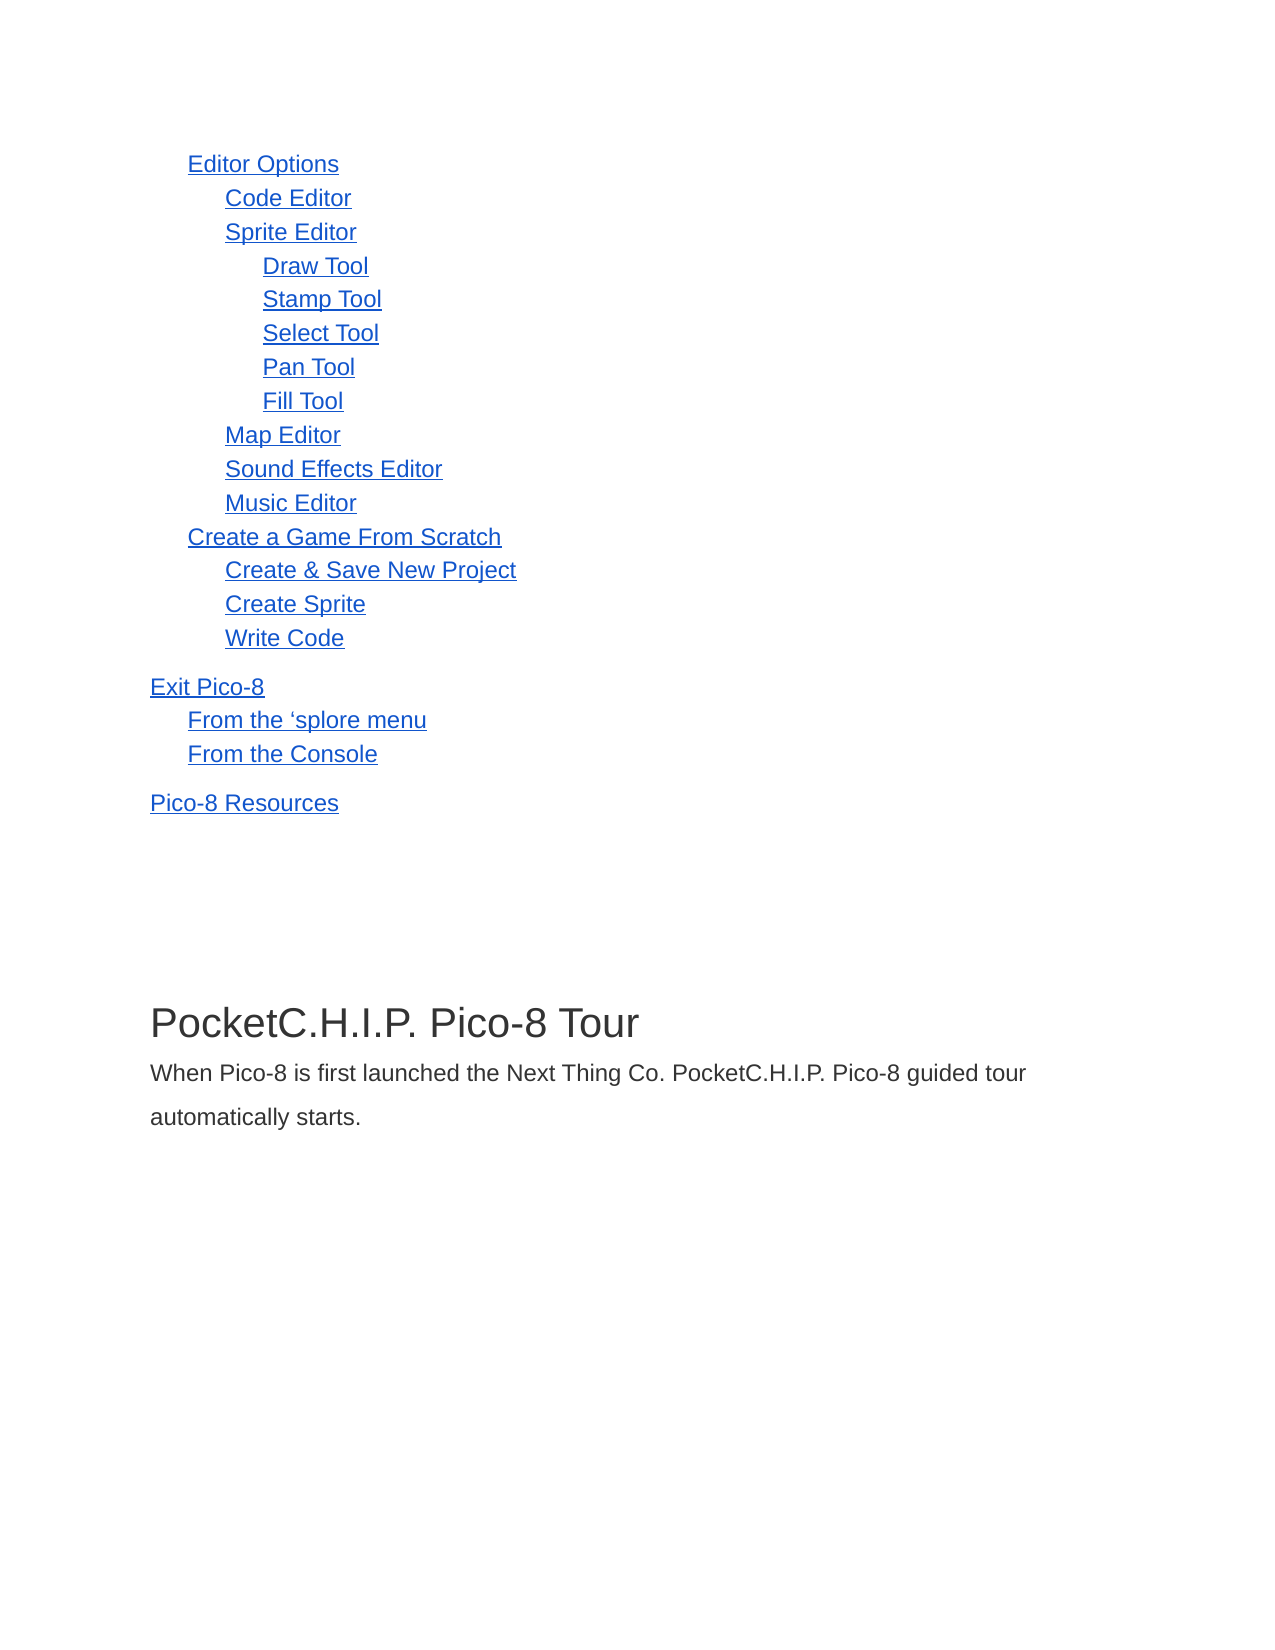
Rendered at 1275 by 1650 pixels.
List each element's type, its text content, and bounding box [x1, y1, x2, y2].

text Map Editor [225, 421, 1125, 448]
text From the Console [187, 740, 1125, 768]
text Stamp Tool [262, 285, 1125, 313]
text Code Editor [225, 184, 1125, 211]
text When Pico-8 is first launched the Next Thing Co. PocketC.H.I.P. Pico-8 guided tour automatically starts. [150, 1059, 1125, 1131]
text Exit Pico-8 [150, 672, 1125, 700]
text Sound Effects Editor [225, 455, 1125, 482]
text Pico-8 Resources [150, 788, 1125, 816]
text Sprite Editor [225, 218, 1125, 245]
text Fill Tool [262, 387, 1125, 414]
text Select Tool [262, 319, 1125, 347]
subtitle PocketC.H.I.P. Pico-8 Tour [150, 999, 1125, 1047]
text Music Editor [225, 488, 1125, 516]
text From the ‘splore menu [187, 706, 1125, 734]
text Create a Game From Scratch [187, 522, 1125, 550]
text Editor Options [187, 150, 1125, 178]
text Create Sprite [225, 590, 1125, 618]
text Draw Tool [262, 252, 1125, 279]
text Write Code [225, 624, 1125, 652]
text Create & Save New Project [225, 556, 1125, 584]
text Pan Tool [262, 353, 1125, 381]
